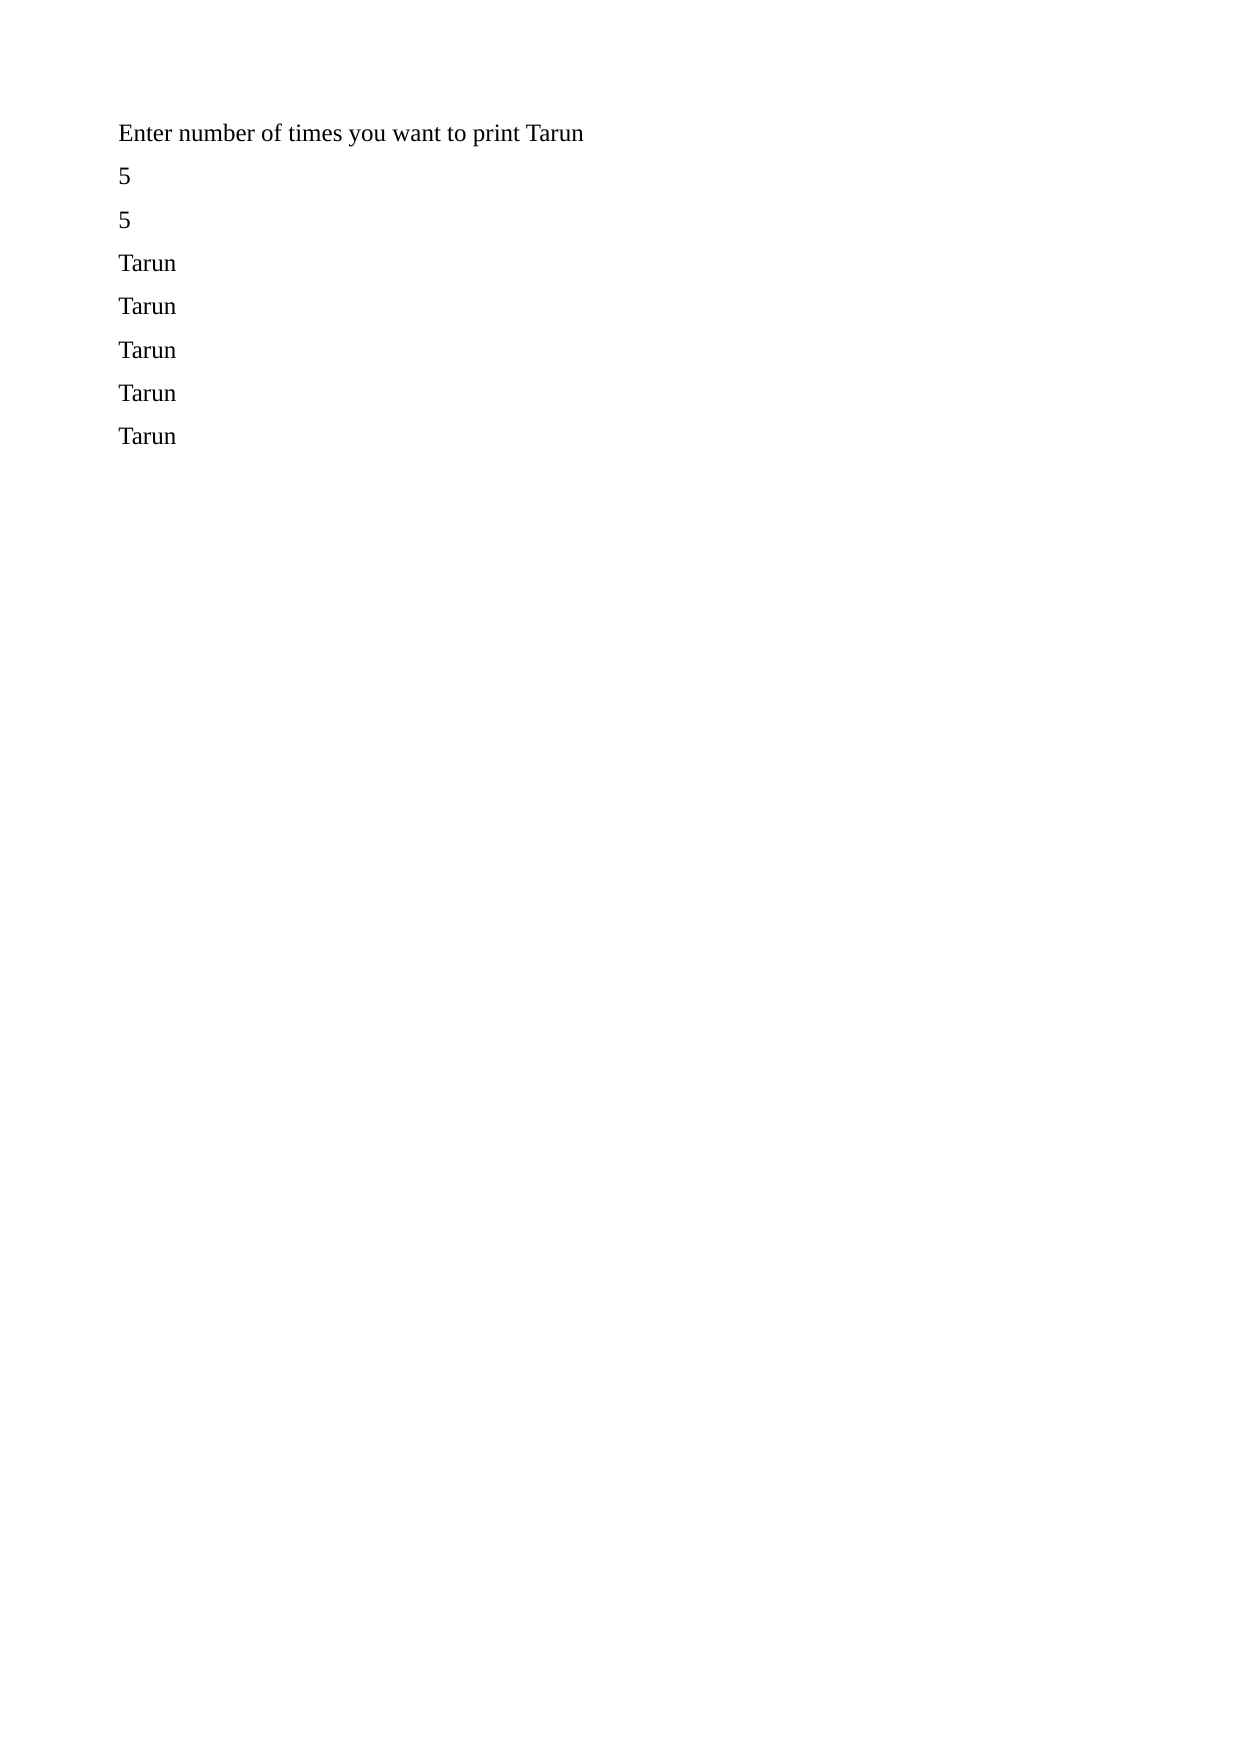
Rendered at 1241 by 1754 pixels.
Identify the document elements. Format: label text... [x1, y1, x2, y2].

text Tarun [118, 248, 1122, 277]
text Enter number of times you want to print Tarun [118, 118, 1122, 147]
text 5 [118, 205, 1122, 233]
text Tarun [118, 378, 1122, 407]
text 5 [118, 161, 1122, 190]
text Tarun [118, 421, 1122, 450]
text Tarun [118, 335, 1122, 363]
text Tarun [118, 291, 1122, 320]
